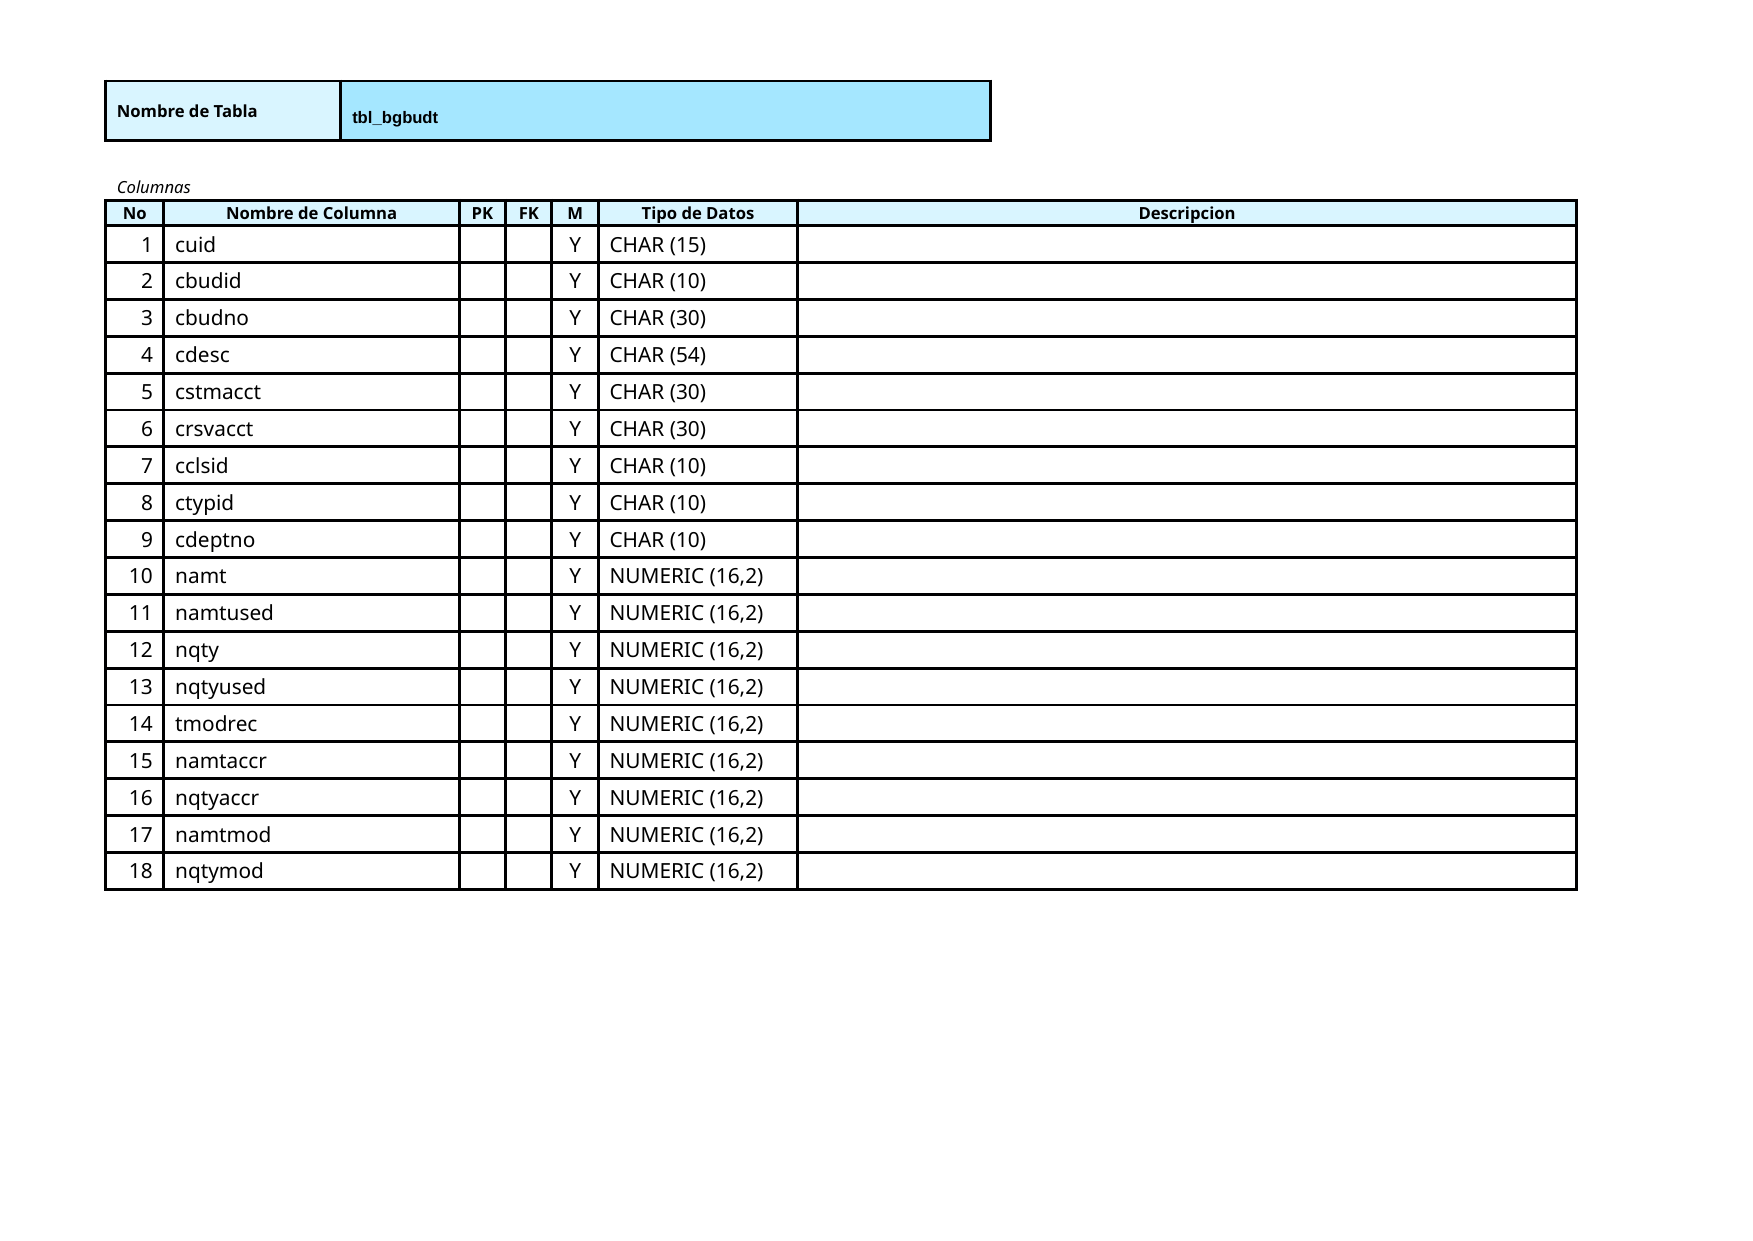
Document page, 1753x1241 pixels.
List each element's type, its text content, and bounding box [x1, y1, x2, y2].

table_cell [461, 227, 504, 261]
table_cell Y [553, 854, 597, 888]
table_cell Y [553, 227, 597, 261]
table_cell [461, 743, 504, 777]
table_cell 5 [107, 375, 162, 408]
table_header Nombre de Tabla [107, 82, 339, 139]
table_cell [461, 522, 504, 556]
table_cell [799, 817, 1575, 851]
table_cell NUMERIC (16,2) [600, 817, 796, 851]
table_cell [461, 780, 504, 814]
table_cell [461, 375, 504, 408]
table_header Nombre de Columna [165, 202, 458, 224]
table_cell cdesc [165, 338, 458, 372]
table_cell Y [553, 338, 597, 372]
table_cell namtused [165, 596, 458, 630]
table_cell namt [165, 559, 458, 593]
table_cell cdeptno [165, 522, 458, 556]
table_cell crsvacct [165, 411, 458, 445]
table_cell ctypid [165, 485, 458, 519]
table_cell [799, 596, 1575, 630]
table_cell [461, 264, 504, 298]
table_cell Y [553, 706, 597, 740]
table_cell [799, 448, 1575, 482]
table_cell nqtyused [165, 670, 458, 703]
table_cell 13 [107, 670, 162, 703]
table_cell Y [553, 375, 597, 408]
table_cell CHAR (54) [600, 338, 796, 372]
table_cell [799, 411, 1575, 445]
table_cell Y [553, 743, 597, 777]
table_cell 12 [107, 633, 162, 667]
table_cell [507, 854, 550, 888]
table_cell [507, 559, 550, 593]
table_cell cstmacct [165, 375, 458, 408]
table_cell [461, 854, 504, 888]
table_cell [507, 448, 550, 482]
table_cell [507, 670, 550, 703]
table_cell [461, 301, 504, 335]
table_cell Y [553, 817, 597, 851]
table_header PK [461, 202, 504, 224]
table_cell CHAR (10) [600, 448, 796, 482]
table_header tbl_bgbudt [342, 82, 989, 139]
table_cell [461, 706, 504, 740]
table_cell Y [553, 596, 597, 630]
table_cell [507, 522, 550, 556]
table_cell CHAR (30) [600, 375, 796, 408]
table_cell [799, 522, 1575, 556]
table_cell 4 [107, 338, 162, 372]
table_header FK [507, 202, 550, 224]
table_cell [507, 375, 550, 408]
table_cell [507, 485, 550, 519]
table_header No [107, 202, 162, 224]
table_cell [799, 264, 1575, 298]
table_cell [461, 338, 504, 372]
table_cell NUMERIC (16,2) [600, 559, 796, 593]
table_cell cclsid [165, 448, 458, 482]
table_cell [799, 485, 1575, 519]
table_cell [461, 633, 504, 667]
table_cell [507, 706, 550, 740]
table_header M [553, 202, 597, 224]
table_cell namtmod [165, 817, 458, 851]
table_cell Y [553, 301, 597, 335]
table_cell [799, 743, 1575, 777]
table_cell Y [553, 559, 597, 593]
table_header Tipo de Datos [600, 202, 796, 224]
table_cell Y [553, 670, 597, 703]
table_cell [507, 411, 550, 445]
table_cell 18 [107, 854, 162, 888]
table_cell [461, 596, 504, 630]
table_cell [507, 633, 550, 667]
table_cell 10 [107, 559, 162, 593]
table_cell [507, 301, 550, 335]
table_cell nqtyaccr [165, 780, 458, 814]
table_cell [507, 780, 550, 814]
table_cell [799, 854, 1575, 888]
table_cell tmodrec [165, 706, 458, 740]
table_cell [799, 338, 1575, 372]
table_cell [799, 670, 1575, 703]
table_cell [507, 743, 550, 777]
table_cell [507, 264, 550, 298]
table_cell 17 [107, 817, 162, 851]
table_cell Y [553, 522, 597, 556]
table_cell 16 [107, 780, 162, 814]
table_cell Y [553, 448, 597, 482]
table_cell [507, 817, 550, 851]
table_cell NUMERIC (16,2) [600, 706, 796, 740]
text Columnas [117, 176, 1635, 199]
table_cell 7 [107, 448, 162, 482]
table_cell [507, 338, 550, 372]
table_cell CHAR (10) [600, 485, 796, 519]
table_cell [799, 559, 1575, 593]
table_cell 6 [107, 411, 162, 445]
table_cell NUMERIC (16,2) [600, 854, 796, 888]
table_cell [799, 375, 1575, 408]
table_cell [799, 780, 1575, 814]
table_cell 14 [107, 706, 162, 740]
table_cell [461, 670, 504, 703]
table_cell 1 [107, 227, 162, 261]
table_header Descripcion [799, 202, 1575, 224]
table_cell [507, 227, 550, 261]
table_cell [799, 301, 1575, 335]
table_cell Y [553, 264, 597, 298]
table_cell 11 [107, 596, 162, 630]
table_cell NUMERIC (16,2) [600, 780, 796, 814]
table_cell Y [553, 411, 597, 445]
table_cell [799, 706, 1575, 740]
table_cell [461, 485, 504, 519]
table_cell [461, 817, 504, 851]
table_cell namtaccr [165, 743, 458, 777]
table_cell 8 [107, 485, 162, 519]
table_cell CHAR (30) [600, 411, 796, 445]
table_cell [461, 559, 504, 593]
table_cell 9 [107, 522, 162, 556]
table_cell Y [553, 780, 597, 814]
table_cell CHAR (10) [600, 264, 796, 298]
table_cell NUMERIC (16,2) [600, 670, 796, 703]
table_cell 15 [107, 743, 162, 777]
table_cell NUMERIC (16,2) [600, 633, 796, 667]
table_cell cuid [165, 227, 458, 261]
table_cell NUMERIC (16,2) [600, 743, 796, 777]
table_cell cbudno [165, 301, 458, 335]
table_cell [799, 227, 1575, 261]
table_cell Y [553, 633, 597, 667]
table_cell NUMERIC (16,2) [600, 596, 796, 630]
table_cell cbudid [165, 264, 458, 298]
table_cell [799, 633, 1575, 667]
table_cell CHAR (30) [600, 301, 796, 335]
table_cell 2 [107, 264, 162, 298]
table_cell nqty [165, 633, 458, 667]
table_cell [461, 411, 504, 445]
table_cell CHAR (10) [600, 522, 796, 556]
table_cell [461, 448, 504, 482]
table_cell 3 [107, 301, 162, 335]
table_cell [507, 596, 550, 630]
table_cell Y [553, 485, 597, 519]
table_cell CHAR (15) [600, 227, 796, 261]
table_cell nqtymod [165, 854, 458, 888]
